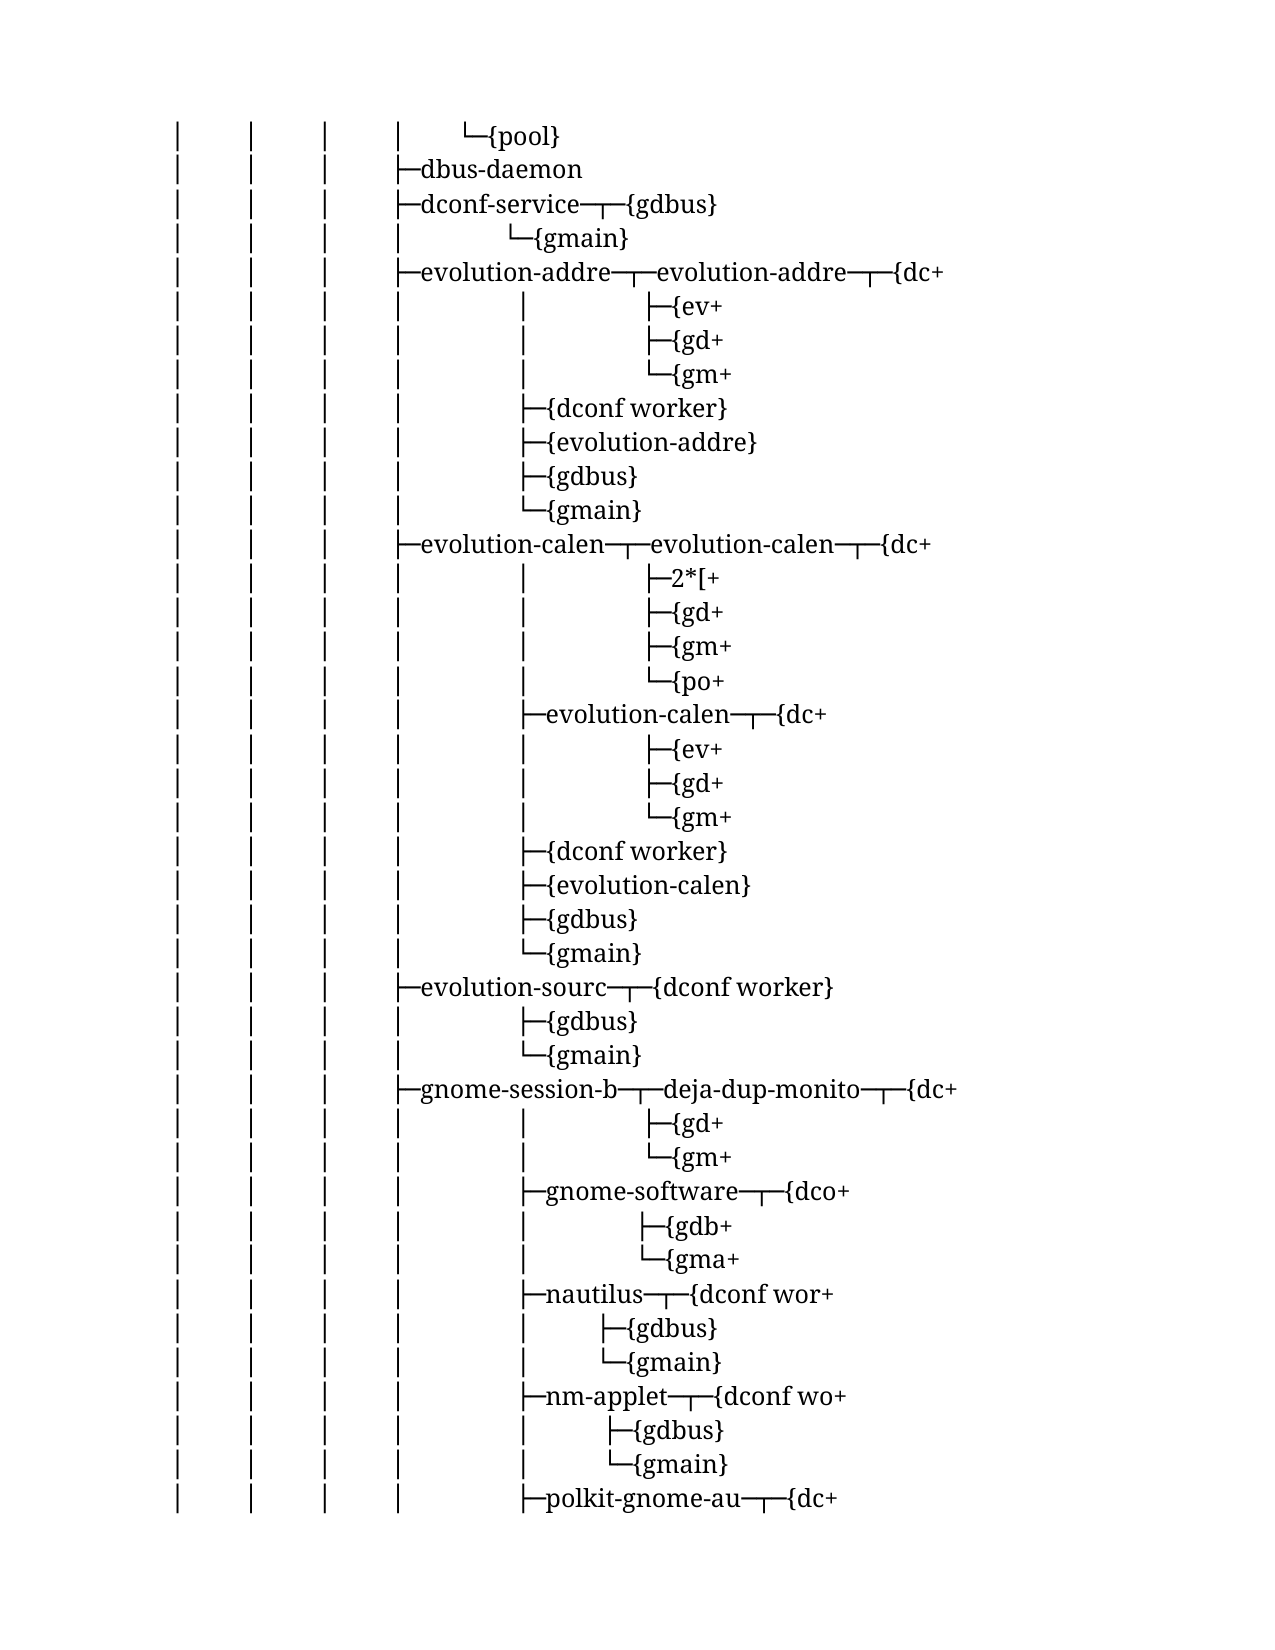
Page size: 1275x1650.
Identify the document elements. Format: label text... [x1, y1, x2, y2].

text │ │ │ │ │ └─{gma+ [118, 1242, 1157, 1276]
text │ │ │ │ │ ├─{ev+ [118, 288, 1157, 322]
text │ │ │ │ │ ├─{ev+ [118, 731, 1157, 765]
text │ │ │ │ │ ├─{gm+ [118, 629, 1157, 663]
text │ │ │ ├─gnome-session-b─┬─deja-dup-monito─┬─{dc+ [118, 1072, 1157, 1106]
text │ │ │ │ │ ├─{gd+ [118, 595, 1157, 629]
text │ │ │ │ ├─{dconf worker} [118, 833, 1157, 867]
text │ │ │ │ ├─nm-applet─┬─{dconf wo+ [118, 1378, 1157, 1412]
text │ │ │ │ │ ├─2*[+ [118, 561, 1157, 595]
text │ │ │ │ │ └─{gm+ [118, 1140, 1157, 1174]
text │ │ │ │ ├─{gdbus} [118, 902, 1157, 936]
text │ │ │ │ ├─nautilus─┬─{dconf wor+ [118, 1276, 1157, 1310]
text │ │ │ │ └─{gmain} [118, 936, 1157, 970]
text │ │ │ ├─dbus-daemon [118, 152, 1157, 186]
text │ │ │ │ ├─gnome-software─┬─{dco+ [118, 1174, 1157, 1208]
text │ │ │ │ │ └─{gmain} [118, 1344, 1157, 1378]
text │ │ │ │ │ └─{po+ [118, 663, 1157, 697]
text │ │ │ │ ├─polkit-gnome-au─┬─{dc+ [118, 1481, 1157, 1515]
text │ │ │ │ │ ├─{gd+ [118, 765, 1157, 799]
text │ │ │ ├─evolution-calen─┬─evolution-calen─┬─{dc+ [118, 527, 1157, 561]
text │ │ │ │ │ ├─{gdbus} [118, 1412, 1157, 1447]
text │ │ │ │ └─{gmain} [118, 493, 1157, 527]
text │ │ │ │ └─{gmain} [118, 1038, 1157, 1072]
text │ │ │ │ │ ├─{gd+ [118, 1106, 1157, 1140]
text │ │ │ │ └─{gmain} [118, 220, 1157, 254]
text │ │ │ │ │ └─{gm+ [118, 799, 1157, 833]
text │ │ │ ├─evolution-sourc─┬─{dconf worker} [118, 970, 1157, 1004]
text │ │ │ │ │ ├─{gd+ [118, 322, 1157, 357]
text │ │ │ │ └─{pool} [118, 118, 1157, 152]
text │ │ │ │ │ └─{gmain} [118, 1447, 1157, 1481]
text │ │ │ ├─evolution-addre─┬─evolution-addre─┬─{dc+ [118, 254, 1157, 288]
text │ │ │ │ ├─{gdbus} [118, 459, 1157, 493]
text │ │ │ │ ├─{gdbus} [118, 1004, 1157, 1038]
text │ │ │ │ │ └─{gm+ [118, 357, 1157, 391]
text │ │ │ │ │ ├─{gdb+ [118, 1208, 1157, 1242]
text │ │ │ │ ├─{evolution-calen} [118, 867, 1157, 902]
text │ │ │ │ │ ├─{gdbus} [118, 1310, 1157, 1344]
text │ │ │ │ ├─evolution-calen─┬─{dc+ [118, 697, 1157, 731]
text │ │ │ │ ├─{dconf worker} [118, 391, 1157, 425]
text │ │ │ │ ├─{evolution-addre} [118, 425, 1157, 459]
text │ │ │ ├─dconf-service─┬─{gdbus} [118, 186, 1157, 220]
